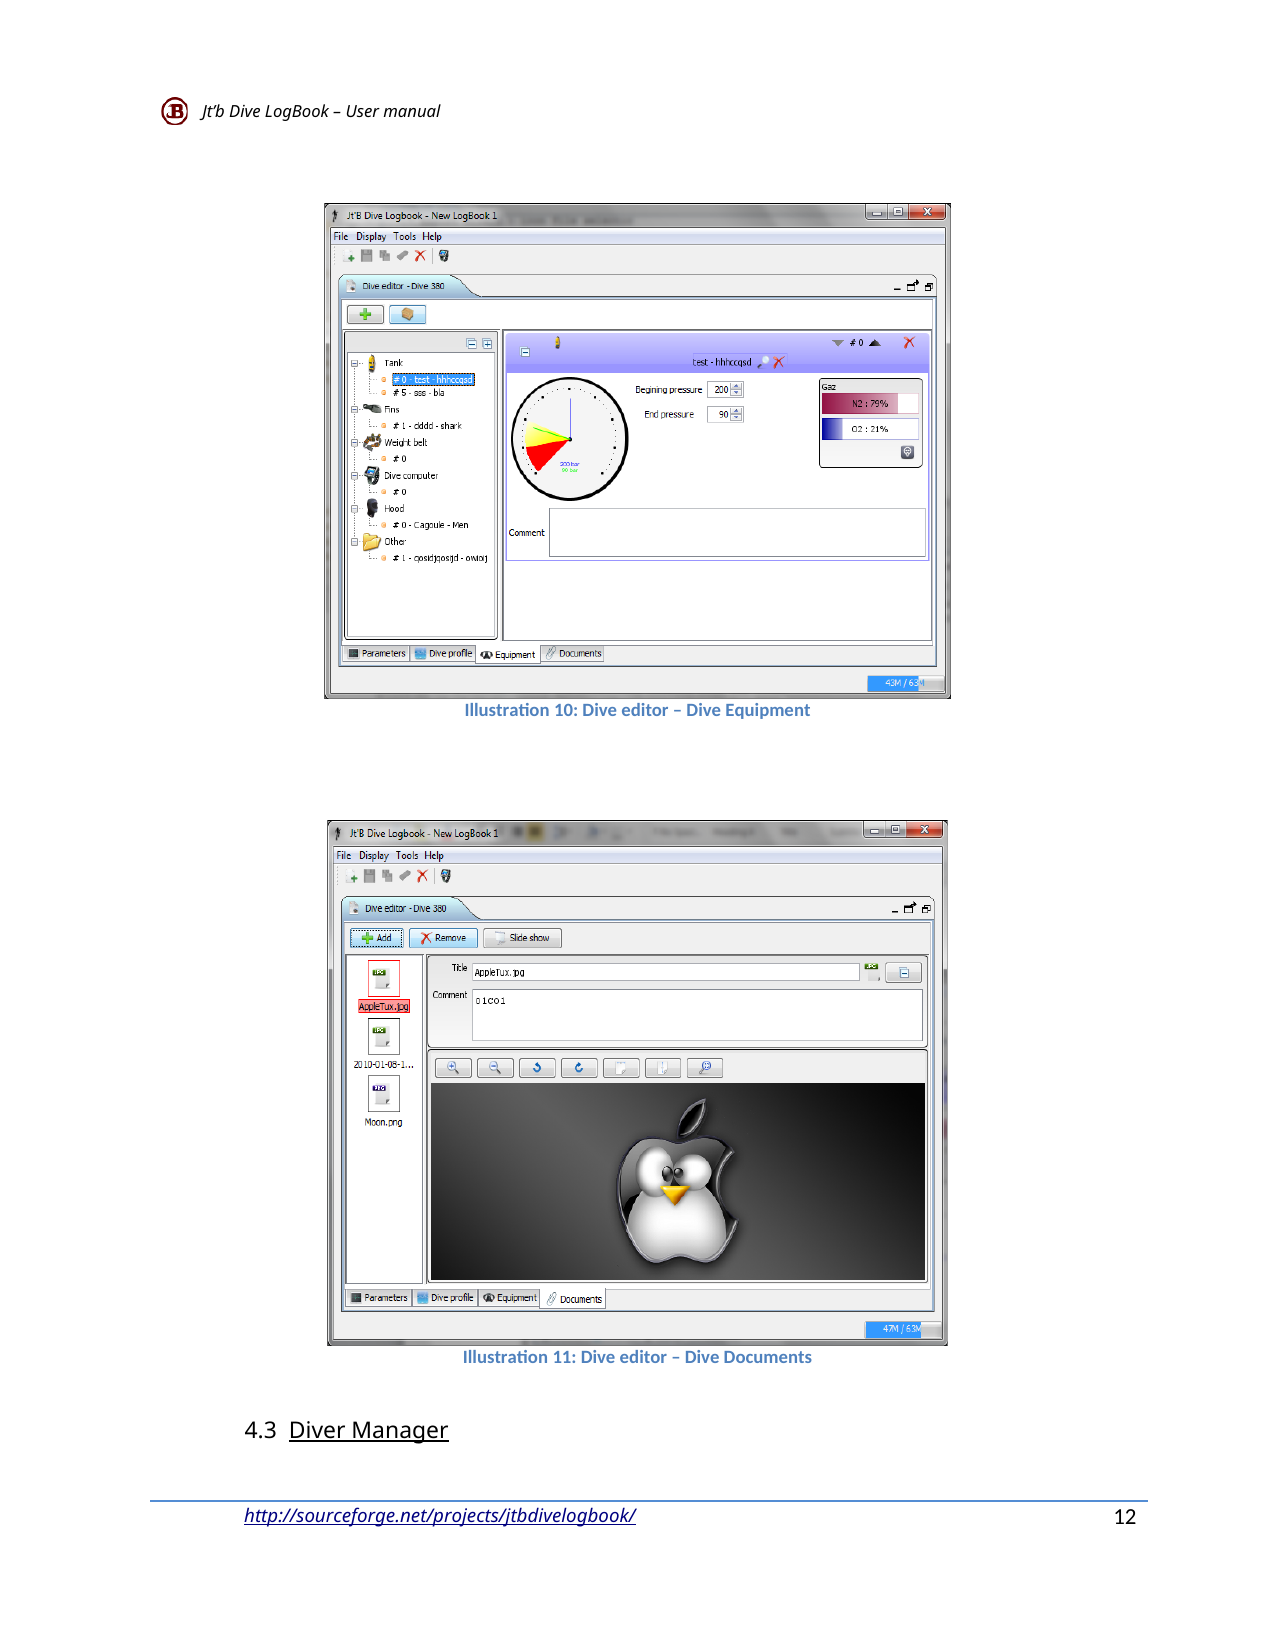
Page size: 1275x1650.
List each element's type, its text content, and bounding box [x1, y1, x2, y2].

picture [324, 203, 951, 699]
subtitle Diver Manager [238, 1414, 1125, 1445]
text Illustration : Dive editor – Dive Documents [327, 1346, 948, 1368]
picture [327, 820, 948, 1346]
picture [161, 97, 188, 125]
text Illustration : Dive editor – Dive Equipment [324, 699, 951, 721]
